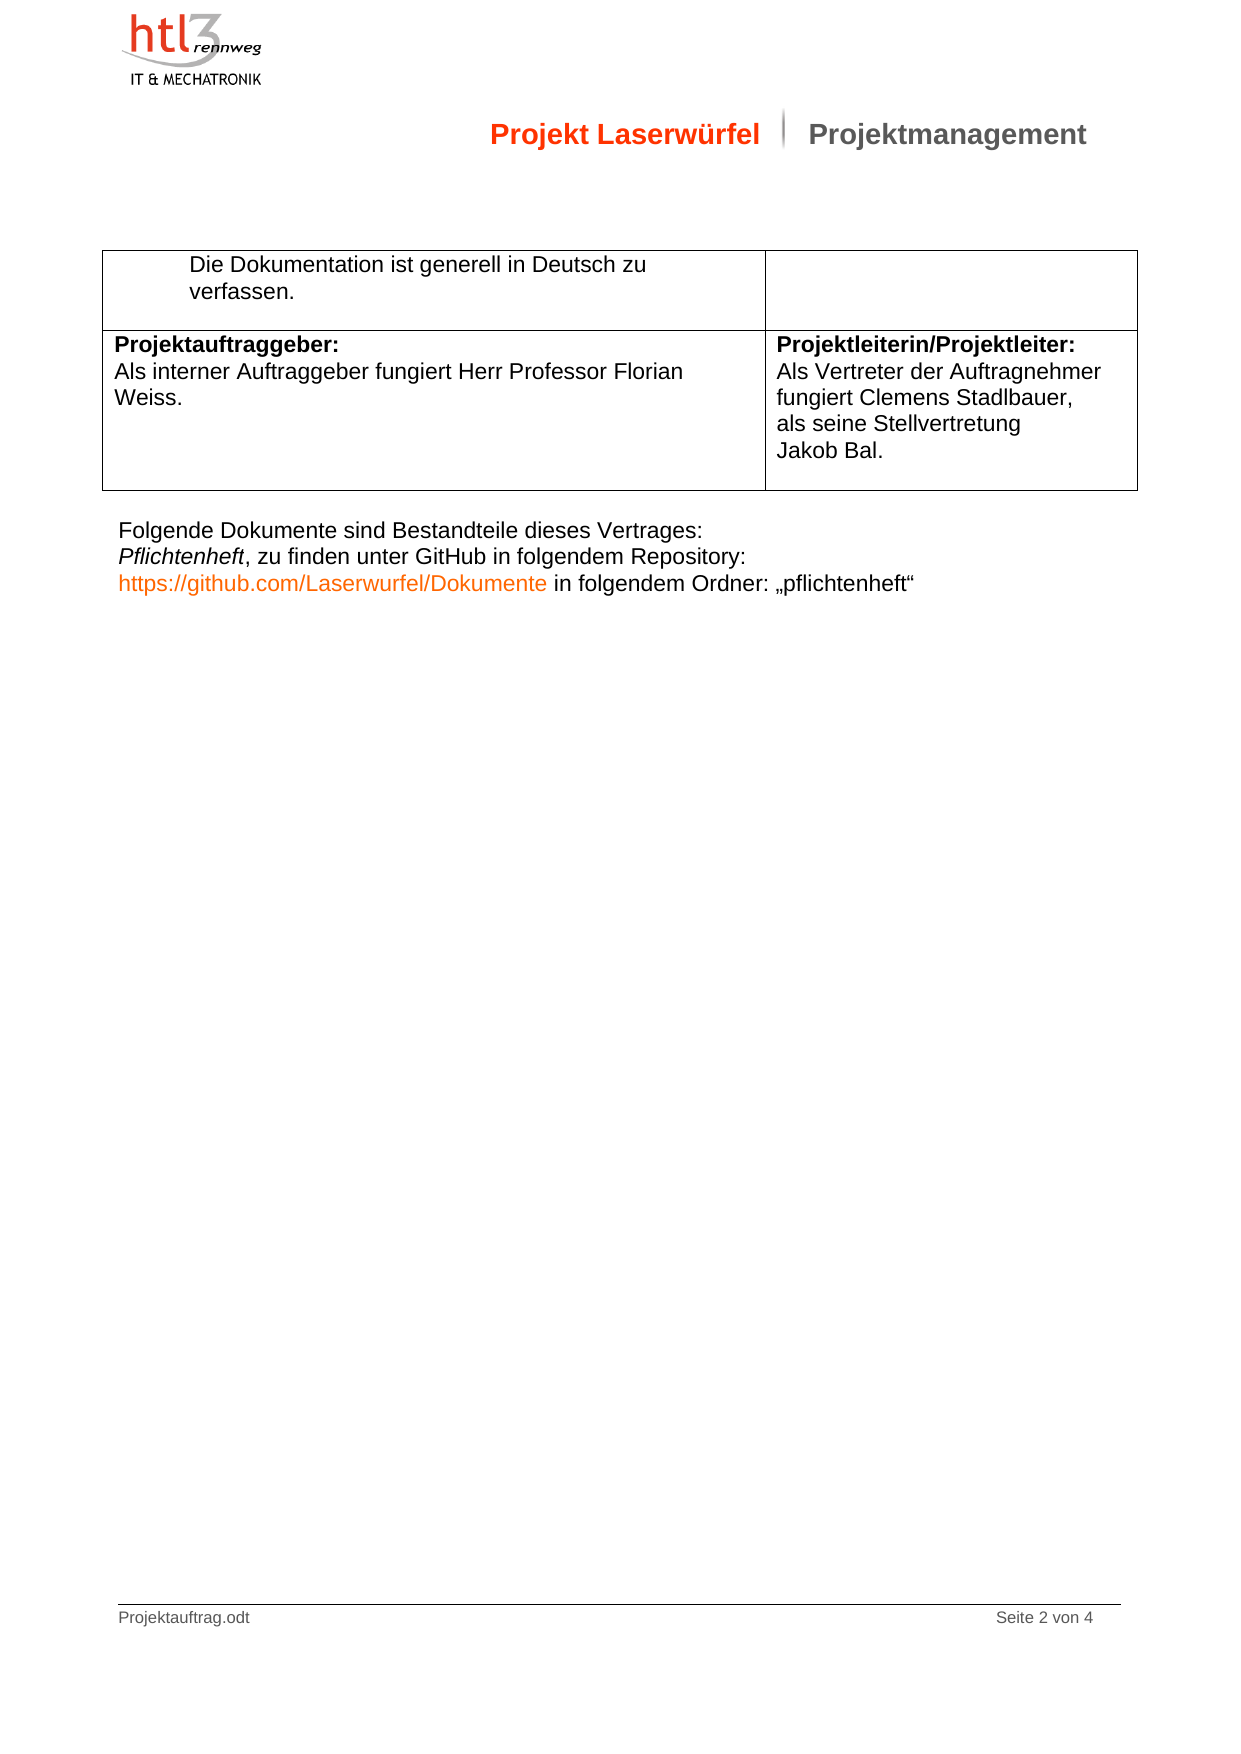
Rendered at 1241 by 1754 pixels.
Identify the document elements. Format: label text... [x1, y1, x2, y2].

text Folgende Dokumente sind Bestandteile dieses Vertrages: [118, 517, 1122, 543]
table_cell Die Dokumentation ist generell in Deutsch zu verfassen. [103, 251, 765, 330]
picture [113, 0, 271, 91]
picture [777, 102, 785, 155]
table_cell [766, 251, 1137, 330]
text https://github.com/Laserwurfel/Dokumente in folgendem Ordner: „pflichtenheft“ [118, 569, 1122, 596]
table_cell Projektleiterin/Projektleiter: Als Vertreter der Auftragnehmer fungiert Clemens Stadlbauer, als seine Stellvertretung Jakob Bal. [766, 331, 1137, 489]
table_cell Projektauftraggeber: Als interner Auftraggeber fungiert Herr Professor Florian Weiss. [103, 331, 765, 489]
text Pflichtenheft, zu finden unter GitHub in folgendem Repository: [118, 543, 1122, 569]
